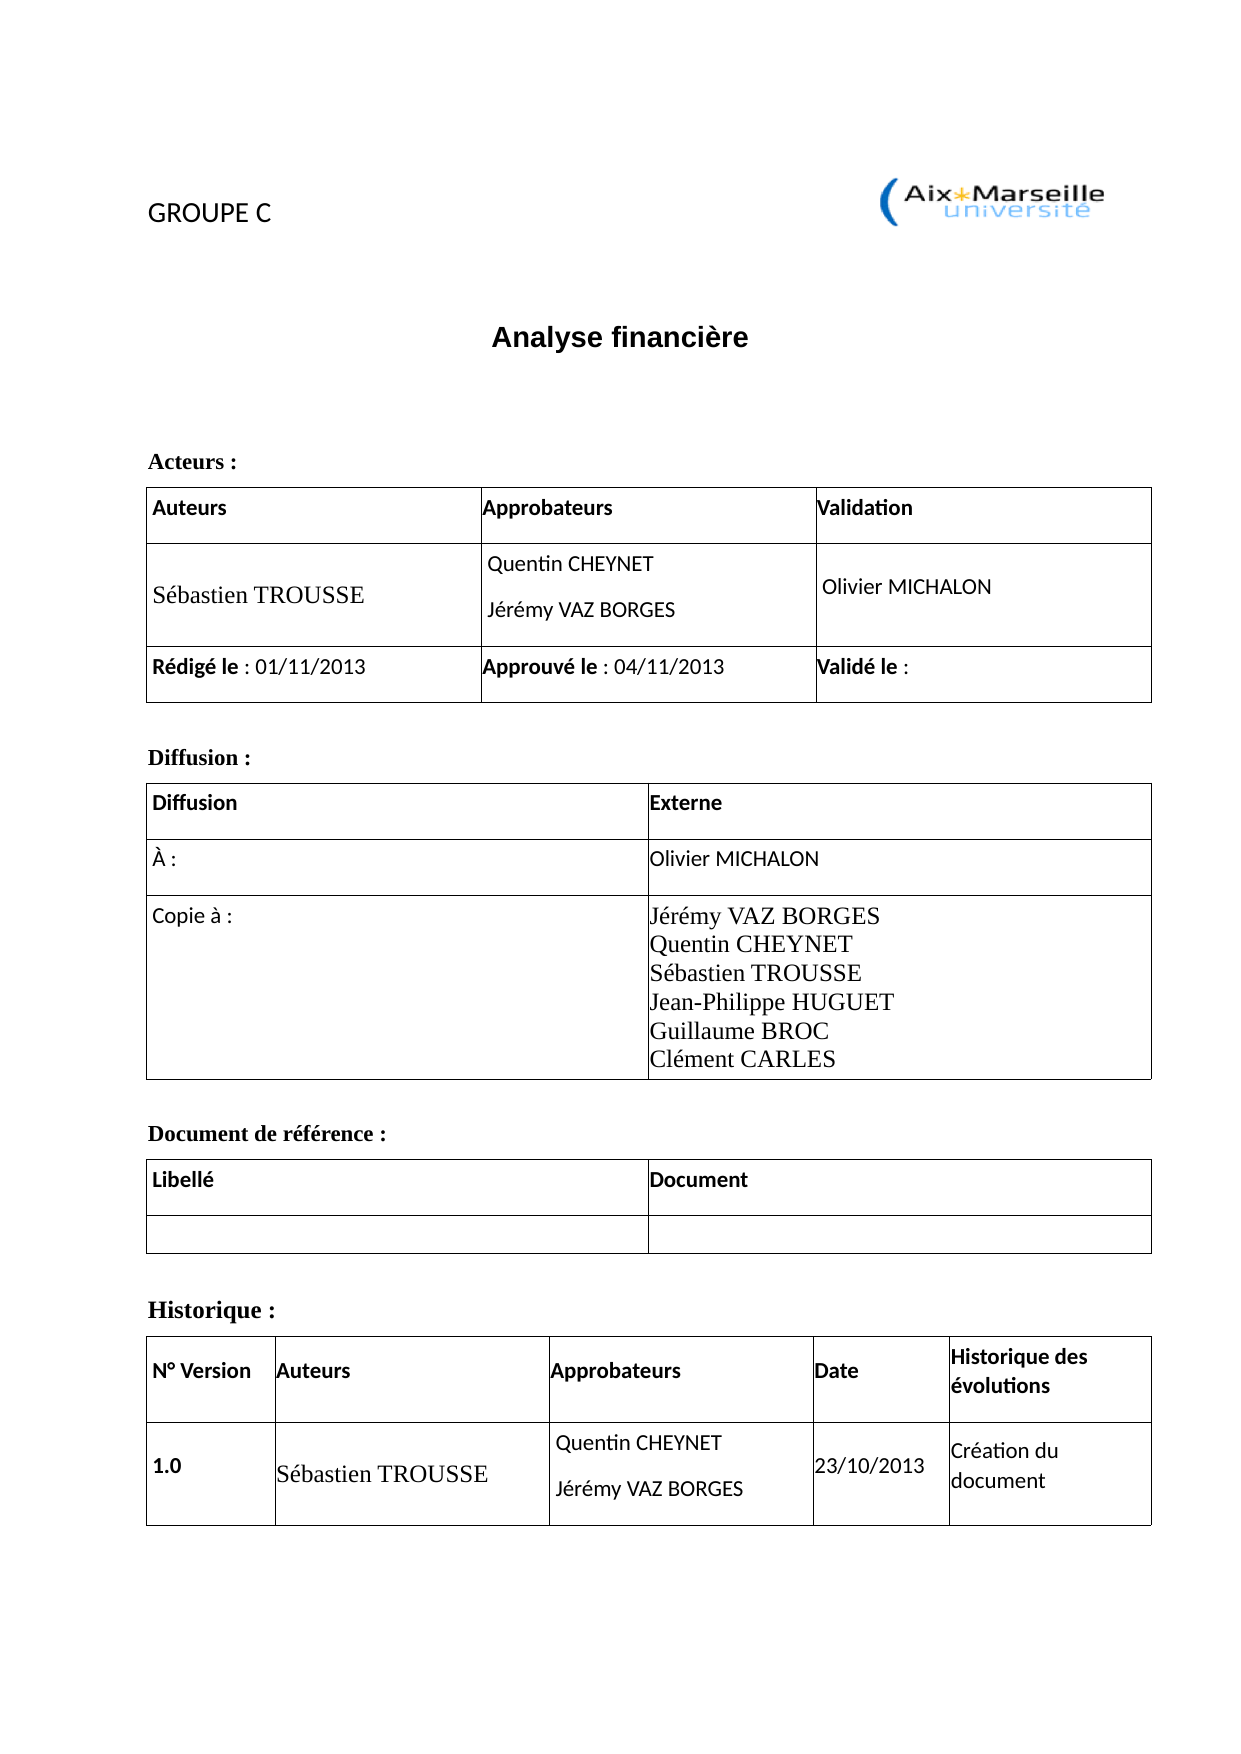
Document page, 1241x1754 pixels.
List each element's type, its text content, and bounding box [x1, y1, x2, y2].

table_cell Jérémy VAZ BORGES Quentin CHEYNET Sébastien TROUSSE Jean-Philippe HUGUET Guillaume BROC Clément CARLES [649, 896, 1151, 1079]
table_header Date [814, 1337, 949, 1422]
table_cell [147, 1216, 648, 1253]
table_cell [649, 1216, 1151, 1253]
text GROUPE C [148, 194, 870, 229]
table_cell Création du document [950, 1423, 1151, 1524]
table_header Externe [649, 784, 1151, 839]
text Diffusion : [148, 743, 1093, 770]
table_cell Copie à : [147, 896, 648, 1079]
table_cell Olivier MICHALON [817, 544, 1151, 646]
table_cell Quentin CHEYNET Jérémy VAZ BORGES [482, 544, 816, 646]
table_header Document [649, 1160, 1151, 1215]
text Historique : [148, 1295, 1093, 1323]
table_header N° Version [147, 1337, 275, 1422]
table_cell Sébastien TROUSSE [276, 1423, 549, 1524]
table_cell Rédigé le : 01/11/2013 [147, 647, 481, 702]
text Document de référence : [148, 1120, 1093, 1147]
subtitle Analyse financière [148, 320, 1093, 353]
table_cell Quentin CHEYNET Jérémy VAZ BORGES [550, 1423, 813, 1524]
table_header Validation [817, 488, 1151, 543]
table_cell Validé le : [817, 647, 1151, 702]
text Acteurs : [148, 448, 1093, 474]
table_cell Olivier MICHALON [649, 840, 1151, 895]
table_cell À : [147, 840, 648, 895]
picture [870, 167, 1112, 237]
table_header Approbateurs [482, 488, 816, 543]
table_header Diffusion [147, 784, 648, 839]
table_cell 23/10/2013 [814, 1423, 949, 1524]
table_cell Sébastien TROUSSE [147, 544, 481, 646]
table_header Auteurs [147, 488, 481, 543]
table_header Auteurs [276, 1337, 549, 1422]
table_header Libellé [147, 1160, 648, 1215]
table_header Historique des évolutions [950, 1337, 1151, 1422]
table_cell Approuvé le : 04/11/2013 [482, 647, 816, 702]
table_cell 1.0 [147, 1423, 275, 1524]
table_header Approbateurs [550, 1337, 813, 1422]
